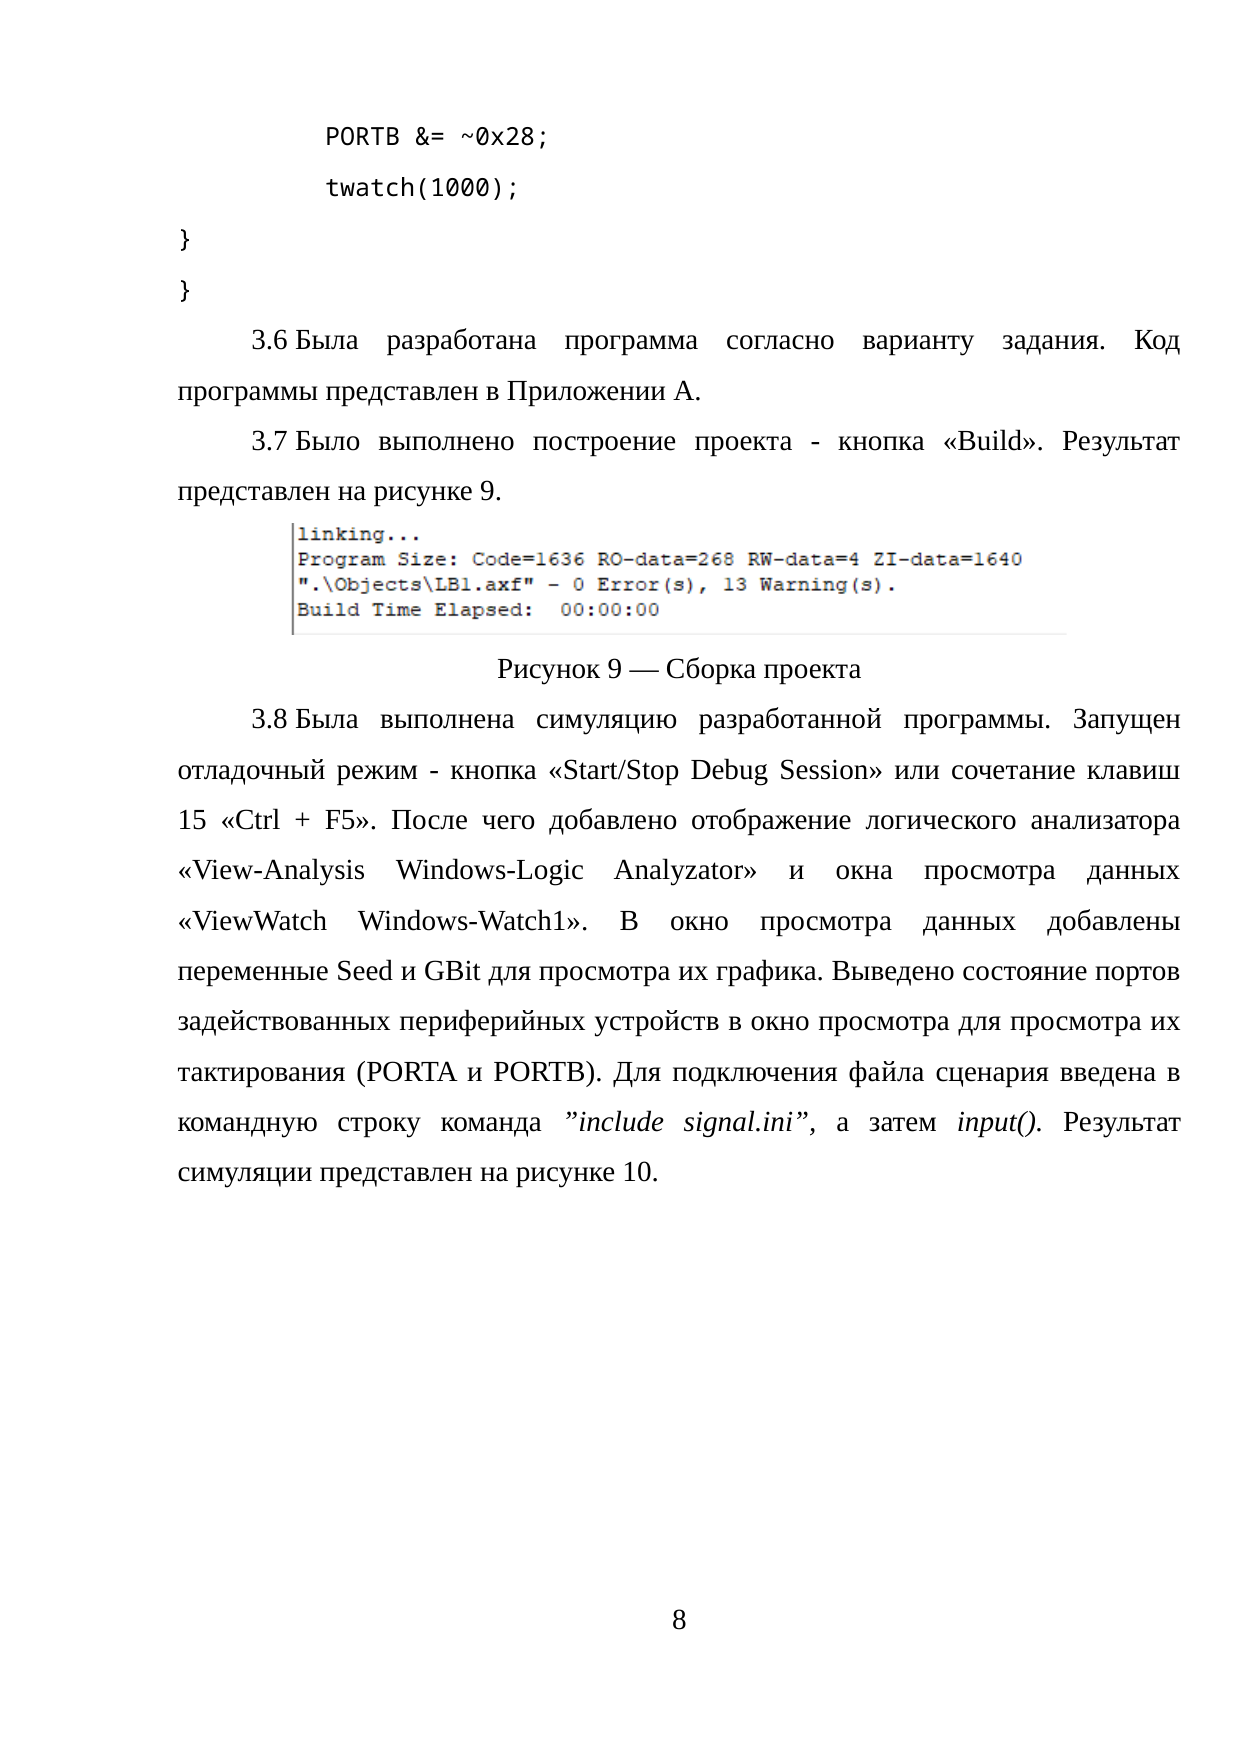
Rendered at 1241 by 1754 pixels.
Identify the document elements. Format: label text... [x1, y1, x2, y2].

text PORTB &= ~0x28; [177, 118, 1181, 152]
picture [291, 523, 1067, 635]
text } [177, 220, 1181, 254]
text Рисунок 9 — Сборка проекта [177, 523, 1181, 685]
list Была разработана программа согласно варианту задания. Код программы представлен в Приложении А. [177, 322, 1181, 406]
list Было выполнено построение проекта - кнопка «Build». Результат представлен на рисунке 9. [177, 423, 1181, 507]
list Была выполнена симуляцию разработанной программы. Запущен отладочный режим - кнопка «Start/Stop Debug Session» или сочетание клавиш 15 «Ctrl + F5». После чего добавлено отображение логического анализатора «View-Analysis Windows-Logic Analyzator» и окна просмотра данных «ViewWatch Windows-Watch1». В окно просмотра данных добавлены переменные Seed и GBit для просмотра их графика. Выведено состояние портов задействованных периферийных устройств в окно просмотра для просмотра их тактирования (PORTA и PORTB). Для подключения файла сценария введена в командную строку команда ”include signal.ini”, а затем input(). Результат симуляции представлен на рисунке 10. [177, 702, 1181, 1188]
text } [177, 271, 1181, 305]
text twatch(1000); [177, 169, 1181, 203]
